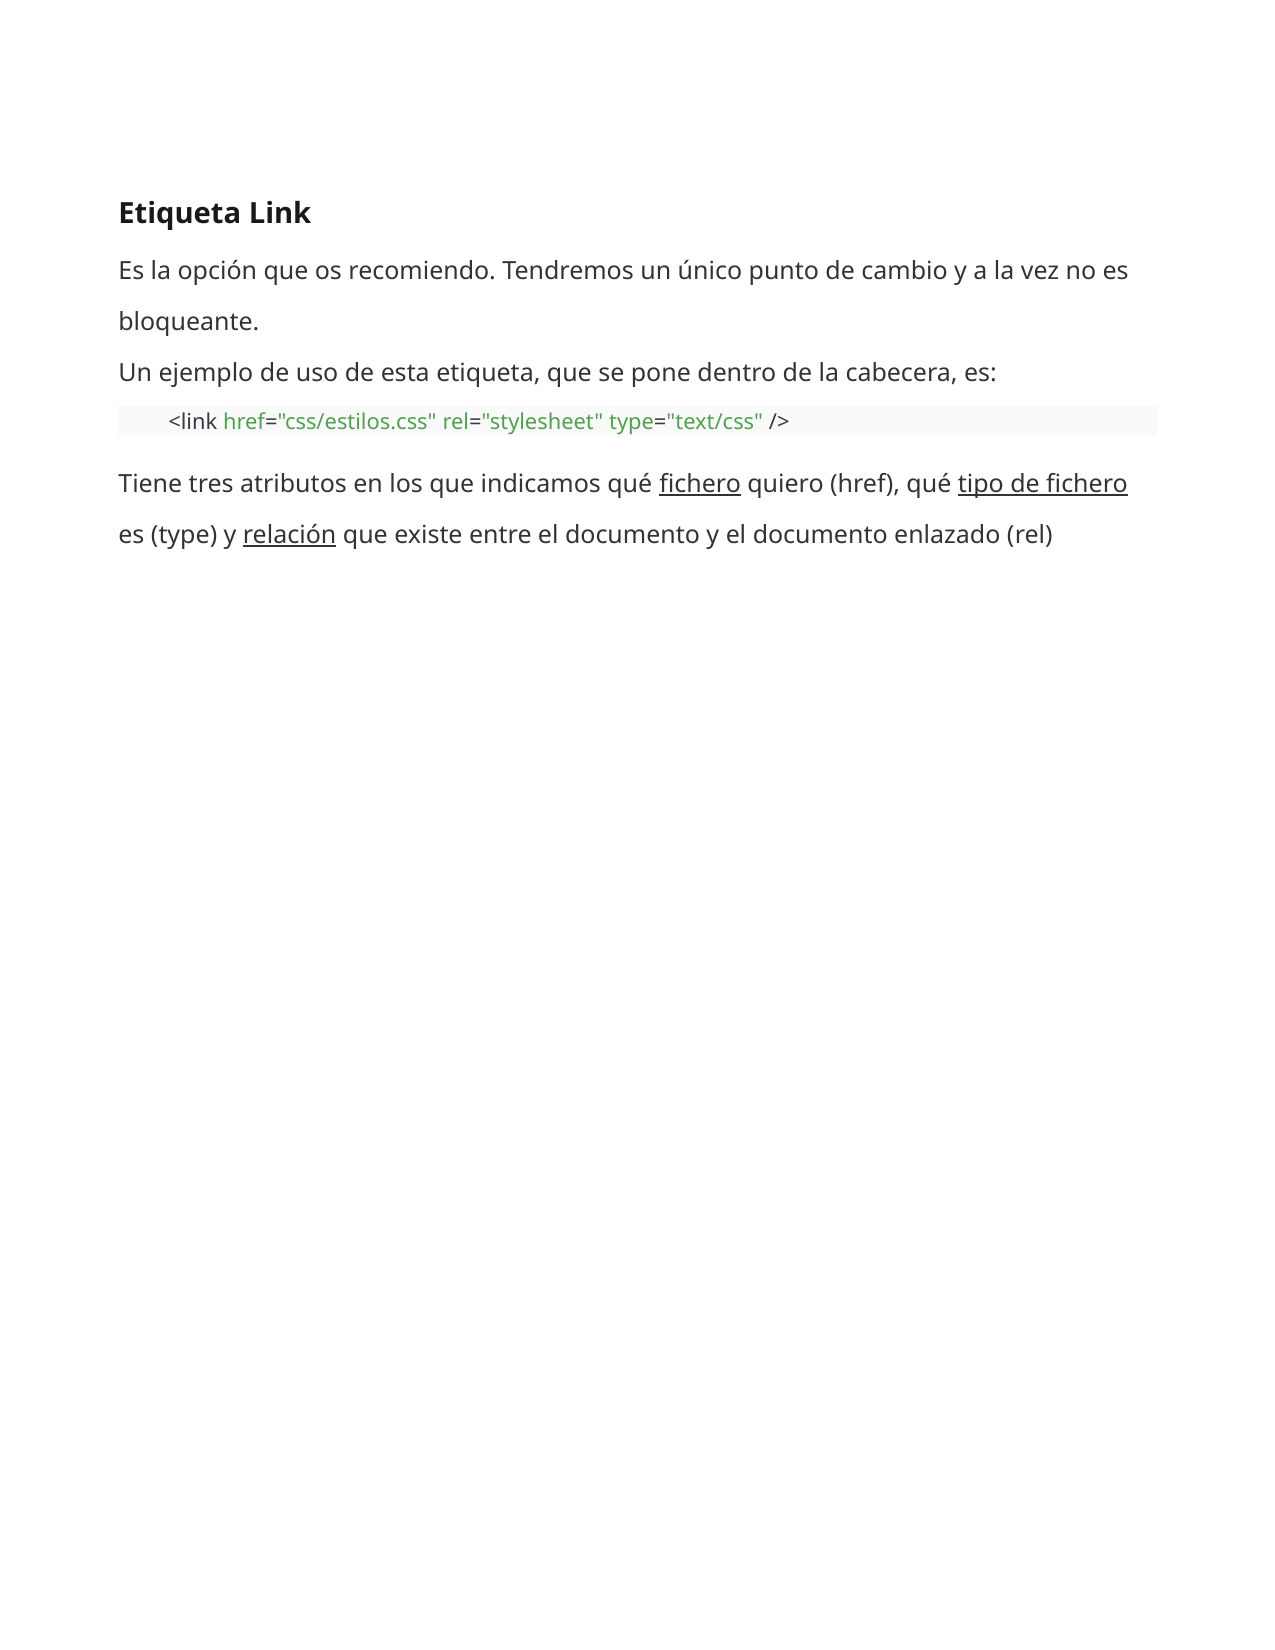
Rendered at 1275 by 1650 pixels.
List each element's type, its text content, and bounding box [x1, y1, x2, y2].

text <link href="css/estilos.css" rel="stylesheet" type="text/css" /> [118, 406, 1157, 436]
text Tiene tres atributos en los que indicamos qué fichero quiero (href), qué tipo de fichero es (type) y relación que existe entre el documento y el documento enlazado (rel) [118, 465, 1157, 550]
subtitle Etiqueta Link [118, 193, 1157, 232]
text Un ejemplo de uso de esta etiqueta, que se pone dentro de la cabecera, es: [118, 355, 1157, 389]
text Es la opción que os recomiendo. Tendremos un único punto de cambio y a la vez no es bloqueante. [118, 253, 1157, 338]
